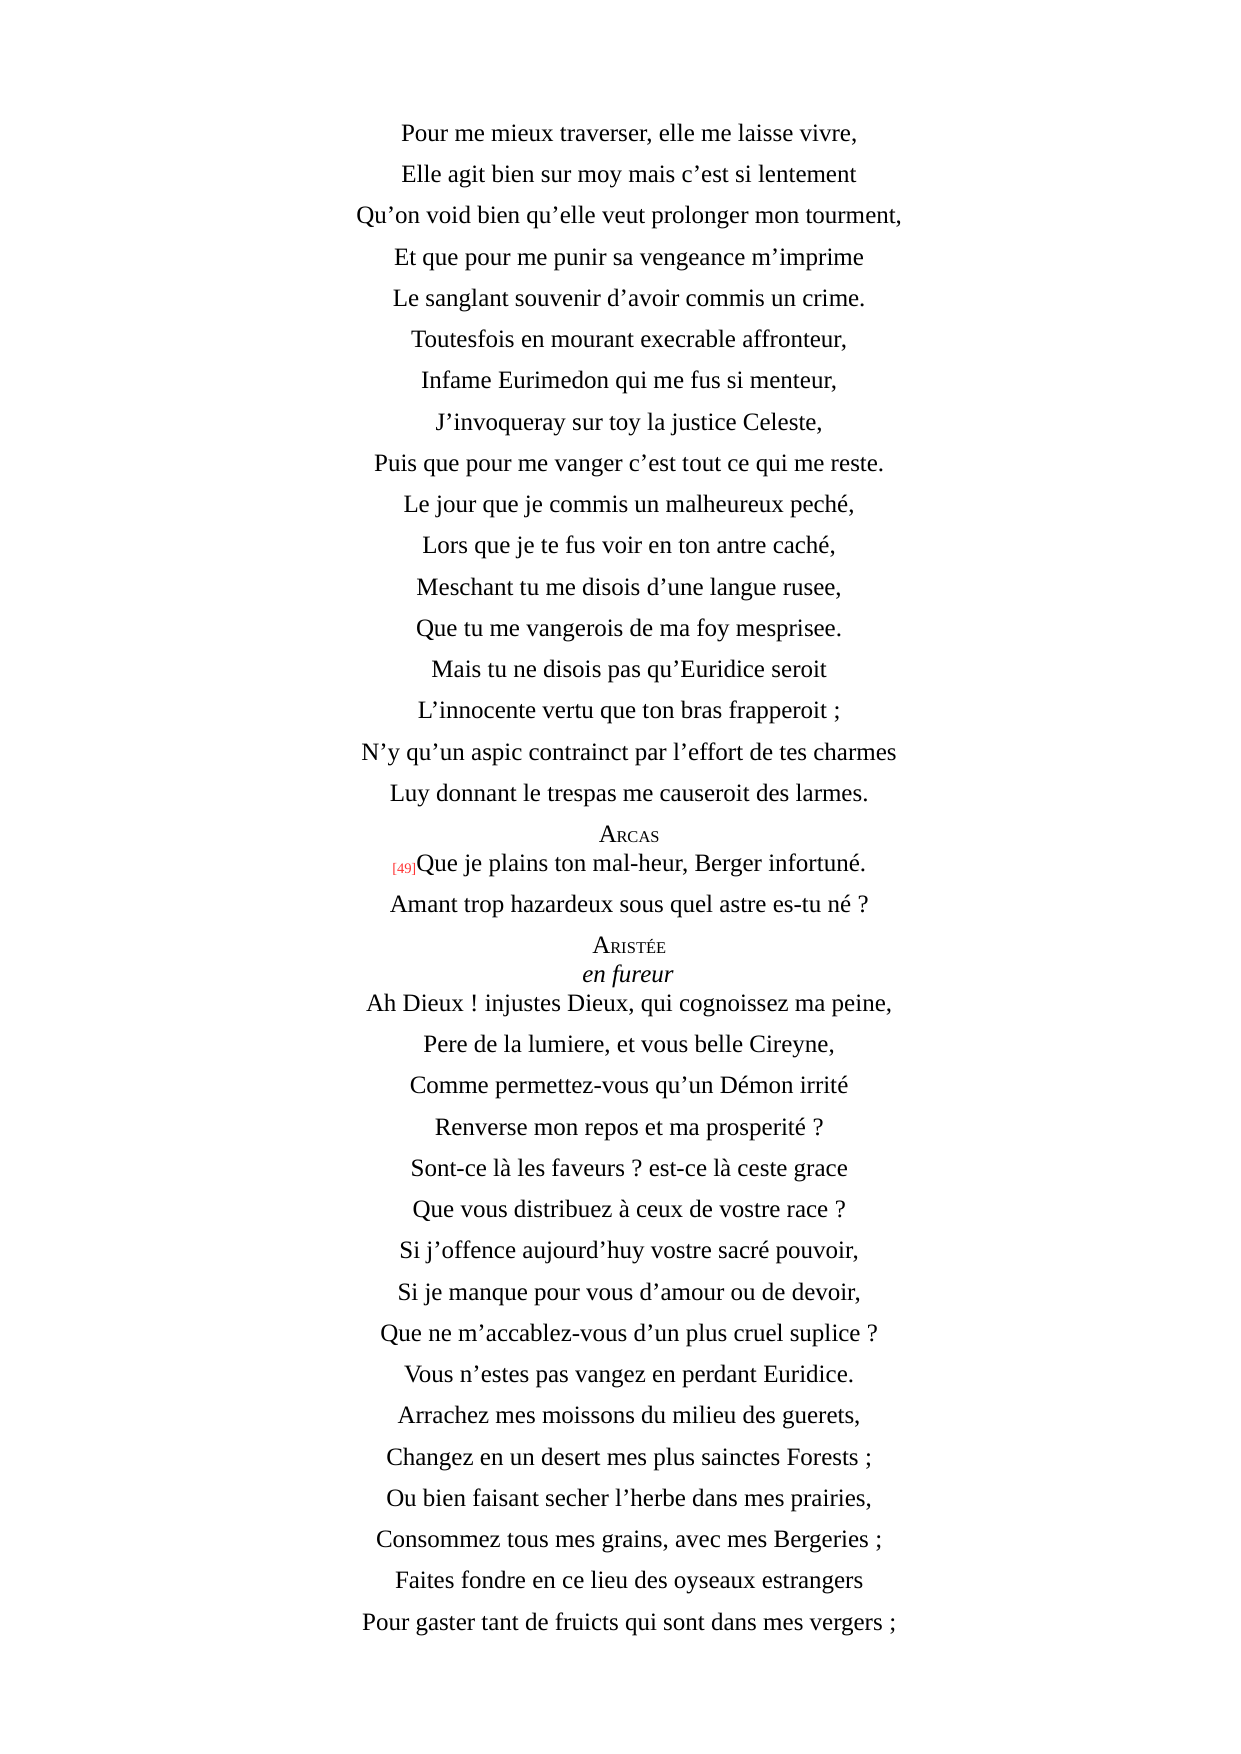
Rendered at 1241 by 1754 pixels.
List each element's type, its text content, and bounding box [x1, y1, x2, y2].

text Que ne m’accablez-vous d’un plus cruel suplice ? [118, 1318, 1122, 1347]
text Aristée [118, 931, 1122, 959]
text Arcas [118, 819, 1122, 848]
text Pour me mieux traverser, elle me laisse vivre, [118, 118, 1122, 147]
text Renverse mon repos et ma prosperité ? [118, 1112, 1122, 1141]
text Ou bien faisant secher l’herbe dans mes prairies, [118, 1483, 1122, 1512]
text Elle agit bien sur moy mais c’est si lentement [118, 159, 1122, 188]
text Pour gaster tant de fruicts qui sont dans mes vergers ; [118, 1607, 1122, 1636]
text en fureur [118, 959, 1122, 988]
text Le sanglant souvenir d’avoir commis un crime. [118, 283, 1122, 312]
text L’innocente vertu que ton bras frapperoit ; [118, 696, 1122, 724]
text Si je manque pour vous d’amour ou de devoir, [118, 1277, 1122, 1306]
text Consommez tous mes grains, avec mes Bergeries ; [118, 1524, 1122, 1553]
text N’y qu’un aspic contrainct par l’effort de tes charmes [118, 737, 1122, 766]
text Vous n’estes pas vangez en perdant Euridice. [118, 1359, 1122, 1388]
text Comme permettez-vous qu’un Démon irrité [118, 1071, 1122, 1099]
text Qu’on void bien qu’elle veut prolonger mon tourment, [118, 201, 1122, 229]
text J’invoqueray sur toy la justice Celeste, [118, 407, 1122, 436]
text Pere de la lumiere, et vous belle Cireyne, [118, 1029, 1122, 1058]
text Changez en un desert mes plus sainctes Forests ; [118, 1442, 1122, 1471]
text Si j’offence aujourd’huy vostre sacré pouvoir, [118, 1236, 1122, 1264]
text Meschant tu me disois d’une langue rusee, [118, 572, 1122, 601]
text Amant trop hazardeux sous quel astre es-tu né ? [118, 889, 1122, 918]
text Puis que pour me vanger c’est tout ce qui me reste. [118, 448, 1122, 477]
text Arrachez mes moissons du milieu des guerets, [118, 1401, 1122, 1429]
text Toutesfois en mourant execrable affronteur, [118, 324, 1122, 353]
text Que vous distribuez à ceux de vostre race ? [118, 1194, 1122, 1223]
text [49]Que je plains ton mal-heur, Berger infortuné. [118, 848, 1122, 877]
text Le jour que je commis un malheureux peché, [118, 489, 1122, 518]
text Luy donnant le trespas me causeroit des larmes. [118, 778, 1122, 807]
text Que tu me vangerois de ma foy mesprisee. [118, 613, 1122, 642]
text Infame Eurimedon qui me fus si menteur, [118, 366, 1122, 394]
text Mais tu ne disois pas qu’Euridice seroit [118, 654, 1122, 683]
text Faites fondre en ce lieu des oyseaux estrangers [118, 1566, 1122, 1594]
text Sont-ce là les faveurs ? est-ce là ceste grace [118, 1153, 1122, 1182]
text Et que pour me punir sa vengeance m’imprime [118, 242, 1122, 271]
text Lors que je te fus voir en ton antre caché, [118, 531, 1122, 559]
text Ah Dieux ! injustes Dieux, qui cognoissez ma peine, [118, 988, 1122, 1017]
